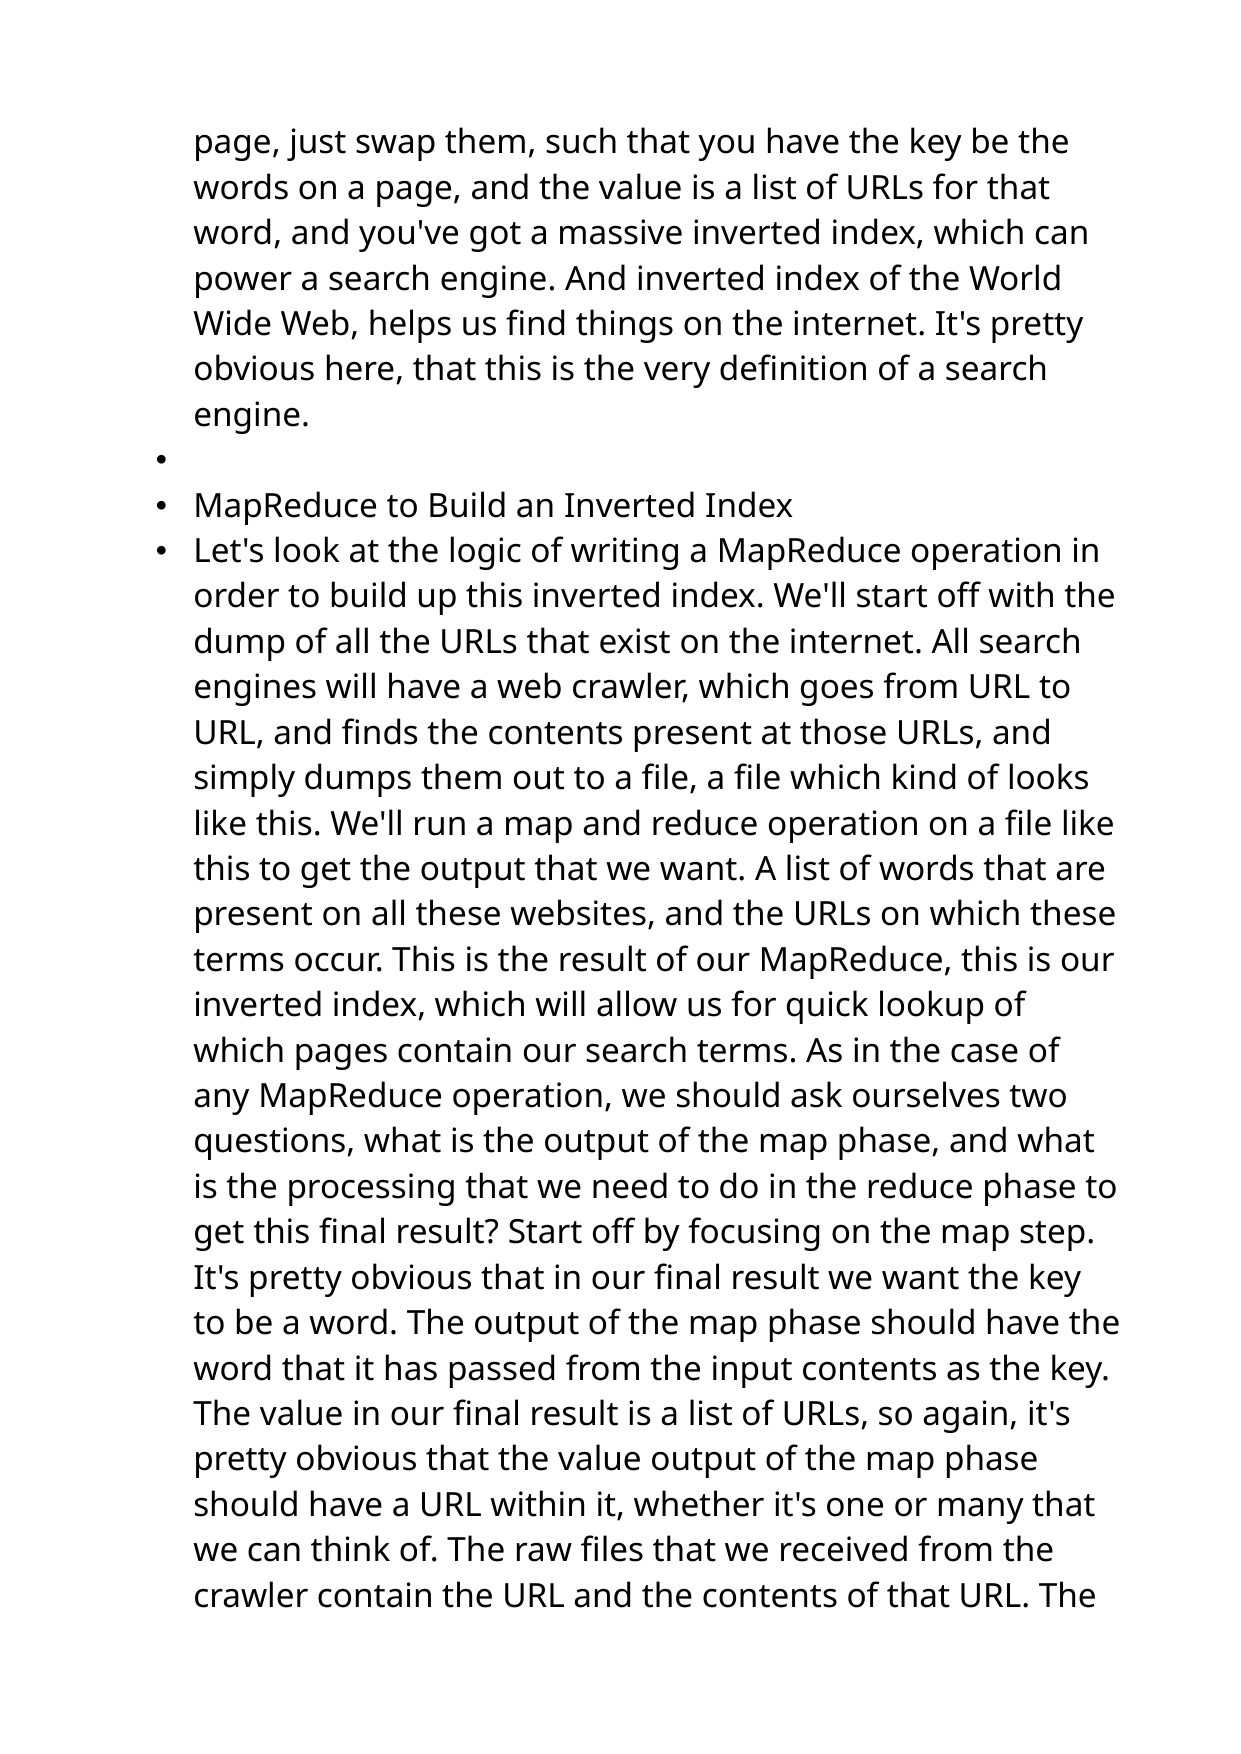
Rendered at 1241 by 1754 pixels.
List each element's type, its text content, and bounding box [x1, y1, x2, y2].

list page, just swap them, such that you have the key be the words on a page, and the value is a list of URLs for that word, and you've got a massive inverted index, which can power a search engine. And inverted index of the World Wide Web, helps us find things on the internet. It's pretty obvious here, that this is the very definition of a search engine. [156, 118, 1122, 436]
list Let's look at the logic of writing a MapReduce operation in order to build up this inverted index. We'll start off with the dump of all the URLs that exist on the internet. All search engines will have a web crawler, which goes from URL to URL, and finds the contents present at those URLs, and simply dumps them out to a file, a file which kind of looks like this. We'll run a map and reduce operation on a file like this to get the output that we want. A list of words that are present on all these websites, and the URLs on which these terms occur. This is the result of our MapReduce, this is our inverted index, which will allow us for quick lookup of which pages contain our search terms. As in the case of any MapReduce operation, we should ask ourselves two questions, what is the output of the map phase, and what is the processing that we need to do in the reduce phase to get this final result? Start off by focusing on the map step. It's pretty obvious that in our final result we want the key to be a word. The output of the map phase should have the word that it has passed from the input contents as the key. The value in our final result is a list of URLs, so again, it's pretty obvious that the value output of the map phase should have a URL within it, whether it's one or many that we can think of. The raw files that we received from the crawler contain the URL and the contents of that URL. The [156, 527, 1122, 1617]
list MapReduce to Build an Inverted Index [156, 481, 1122, 527]
